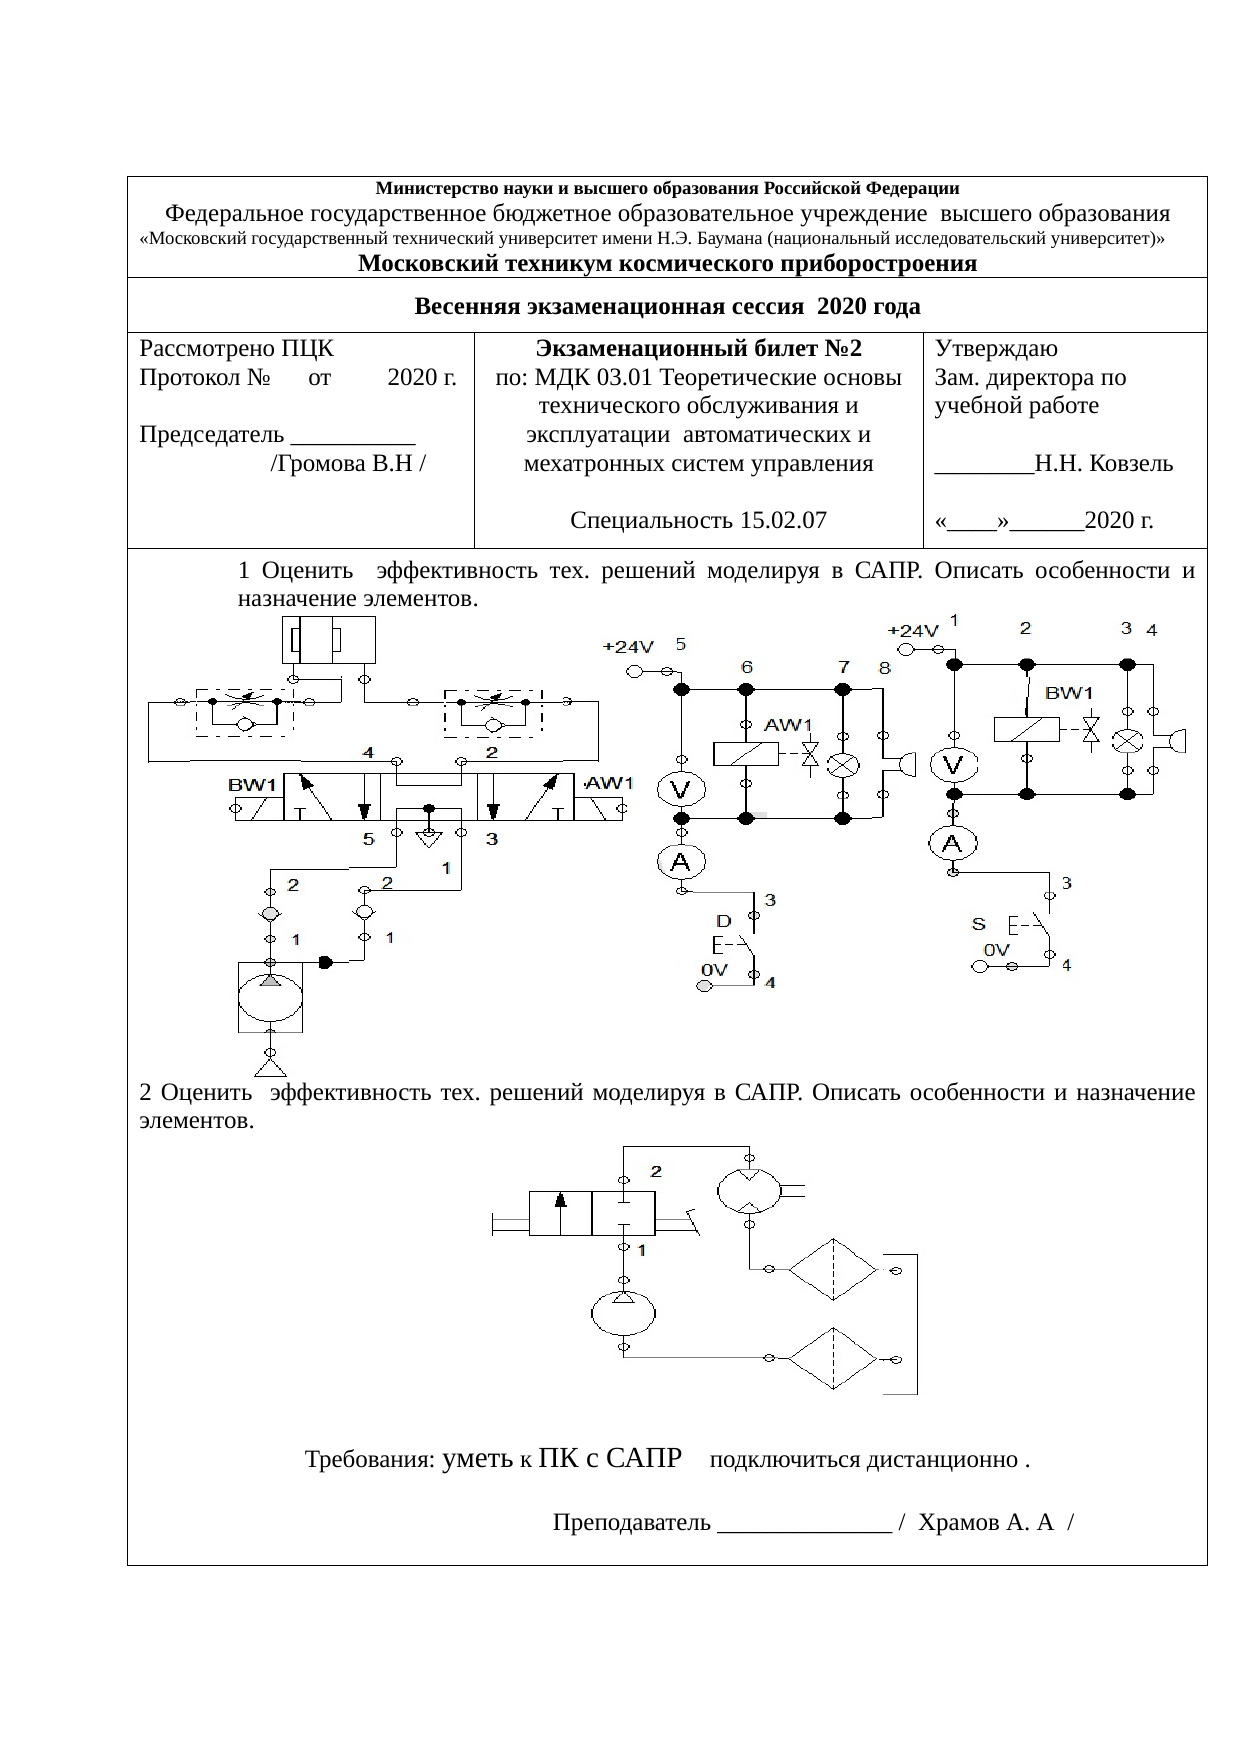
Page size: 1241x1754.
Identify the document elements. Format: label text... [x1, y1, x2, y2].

table_cell Экзаменационный билет №2 по: МДК 03.01 Теоретические основы технического обслуживания и эксплуатации автоматических и мехатронных систем управления Специальность 15.02.07 [475, 333, 923, 547]
table_cell 1 Оценить эффективность тех. решений моделируя в САПР. Описать особенности и назначение элементов. 2 Оценить эффективность тех. решений моделируя в САПР. Описать особенности и назначение элементов. Требования: уметь к ПК с САПР подключиться дистанционно . Преподаватель ______________ / Храмов А. А / [128, 549, 1207, 1564]
table_cell Весенняя экзаменационная сессия 2020 года [128, 278, 1207, 332]
table_header Министерство науки и высшего образования Российской Федерации Федеральное государственное бюджетное образовательное учреждение высшего образования «Московский государственный технический университет имени Н.Э. Баумана (национальный исследовательский университет)» Московский техникум космического приборостроения [128, 177, 1207, 277]
table_cell Утверждаю Зам. директора по учебной работе ________Н.Н. Ковзель «____»______2020 г. [924, 333, 1207, 547]
table_cell Рассмотрено ПЦК Протокол № от 2020 г. Председатель __________ /Громова В.Н / [128, 333, 474, 547]
